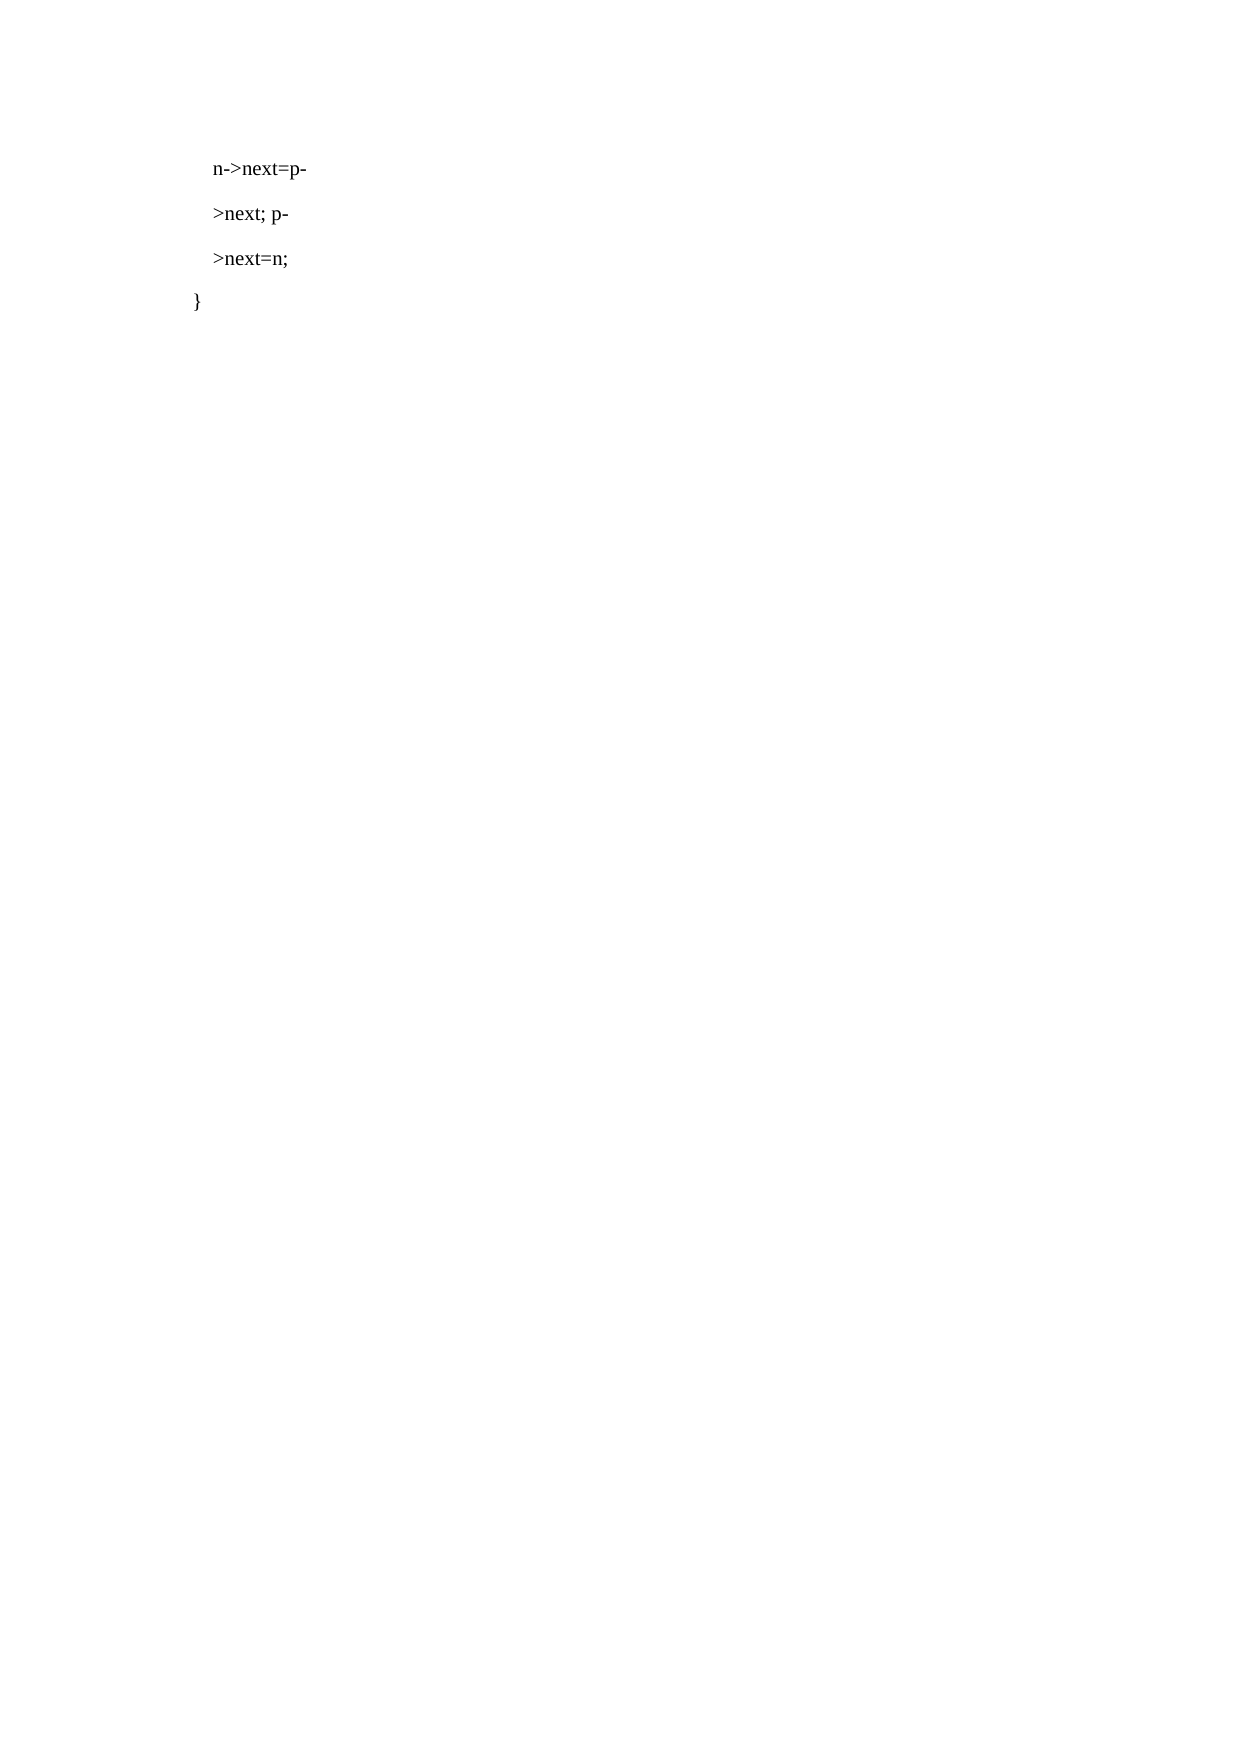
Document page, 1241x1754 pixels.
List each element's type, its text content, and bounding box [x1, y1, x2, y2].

text n->next=p->next; p->next=n; [213, 156, 325, 270]
text } [192, 290, 1090, 313]
